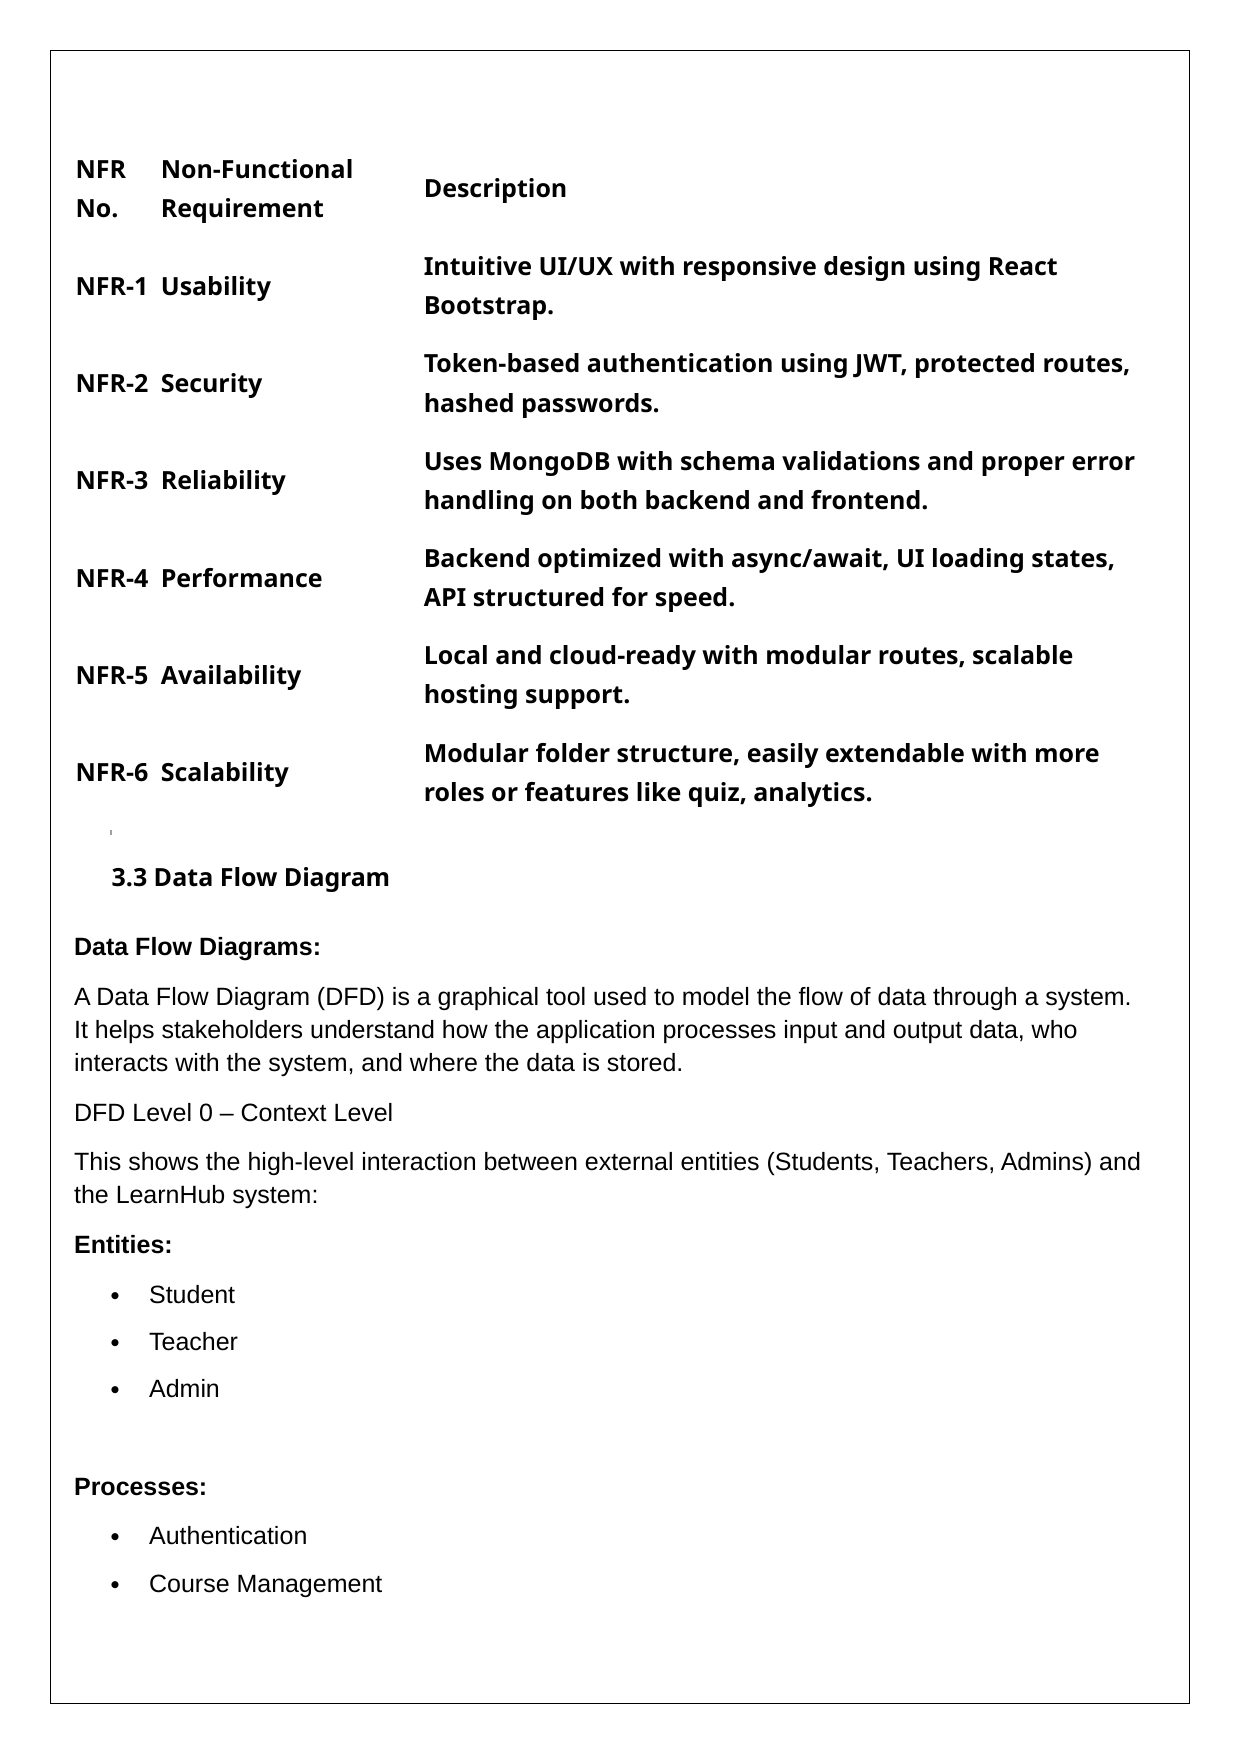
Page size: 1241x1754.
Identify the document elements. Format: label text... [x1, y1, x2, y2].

table_cell NFR-4 [74, 539, 159, 636]
table_cell Reliability [159, 442, 422, 539]
table_cell NFR-5 [74, 636, 159, 734]
table_header Non-Functional Requirement [159, 150, 422, 247]
list Authentication [111, 1521, 1152, 1550]
table_cell Availability [159, 636, 422, 734]
list Admin [111, 1374, 1152, 1403]
table_cell Security [159, 345, 422, 442]
table_cell Token-based authentication using JWT, protected routes, hashed passwords. [422, 345, 1152, 442]
text Data Flow Diagrams: [74, 932, 1152, 961]
text A Data Flow Diagram (DFD) is a graphical tool used to model the flow of data through a system. It helps stakeholders understand how the application processes input and output data, who interacts with the system, and where the data is stored. [74, 982, 1152, 1077]
table_cell Usability [159, 247, 422, 344]
list Student [111, 1279, 1152, 1308]
table_cell Intuitive UI/UX with responsive design using React Bootstrap. [422, 247, 1152, 344]
list Course Management [111, 1568, 1152, 1597]
table_cell Uses MongoDB with schema validations and proper error handling on both backend and frontend. [422, 442, 1152, 539]
table_header NFR No. [74, 150, 159, 247]
table_cell Local and cloud-ready with modular routes, scalable hosting support. [422, 636, 1152, 734]
table_cell Scalability [159, 734, 422, 831]
table_cell Modular folder structure, easily extendable with more roles or features like quiz, analytics. [422, 734, 1152, 831]
table_cell NFR-6 [74, 734, 159, 831]
table_cell NFR-1 [74, 247, 159, 344]
text This shows the high-level interaction between external entities (Students, Teachers, Admins) and the LearnHub system: [74, 1147, 1152, 1209]
text 3.3 Data Flow Diagram [111, 860, 1152, 894]
text DFD Level 0 – Context Level [74, 1097, 1152, 1126]
table_cell NFR-3 [74, 442, 159, 539]
table_cell Performance [159, 539, 422, 636]
text Entities: [74, 1230, 1152, 1259]
table_cell Backend optimized with async/await, UI loading states, API structured for speed. [422, 539, 1152, 636]
table_cell NFR-2 [74, 345, 159, 442]
text Processes: [74, 1471, 1152, 1500]
table_header Description [422, 150, 1152, 247]
list Teacher [111, 1327, 1152, 1356]
